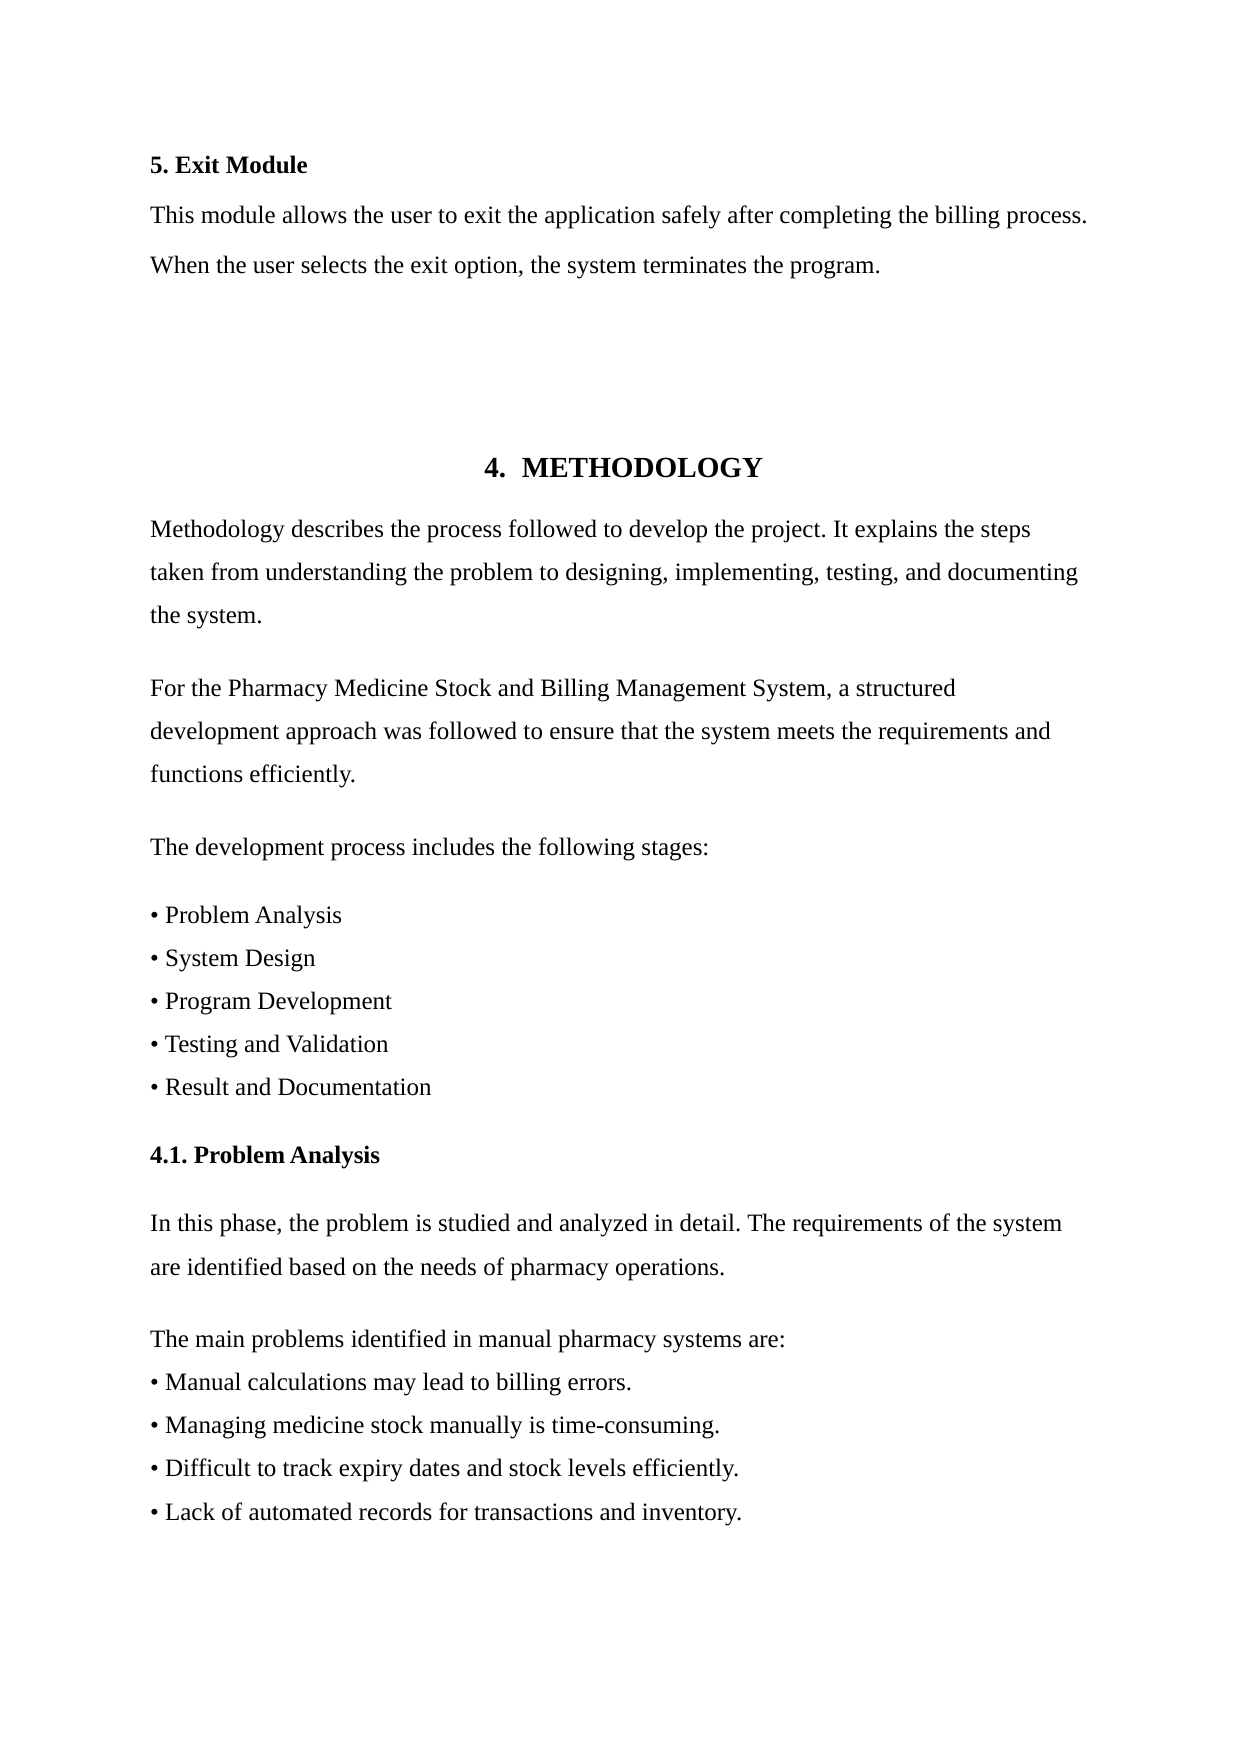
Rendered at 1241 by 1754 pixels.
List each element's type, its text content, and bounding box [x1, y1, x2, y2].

text Methodology describes the process followed to develop the project. It explains the steps taken from understanding the problem to designing, implementing, testing, and documenting the system. [150, 514, 1090, 629]
text 5. Exit Module [150, 150, 1090, 179]
text The main problems identified in manual pharmacy systems are: • Manual calculations may lead to billing errors. • Managing medicine stock manually is time-consuming. • Difficult to track expiry dates and stock levels efficiently. • Lack of automated records for transactions and inventory. [150, 1324, 1090, 1525]
text For the Pharmacy Medicine Stock and Billing Management System, a structured development approach was followed to ensure that the system meets the requirements and functions efficiently. [150, 673, 1090, 788]
text This module allows the user to exit the application safely after completing the billing process. [150, 200, 1090, 229]
text • Problem Analysis • System Design • Program Development • Testing and Validation • Result and Documentation [150, 900, 1090, 1101]
text 4.1. Problem Analysis [150, 1140, 1090, 1169]
text The development process includes the following stages: [150, 832, 1090, 860]
list METHODOLOGY [157, 450, 1090, 483]
text In this phase, the problem is studied and analyzed in detail. The requirements of the system are identified based on the needs of pharmacy operations. [150, 1208, 1090, 1280]
text When the user selects the exit option, the system terminates the program. [150, 250, 1090, 279]
